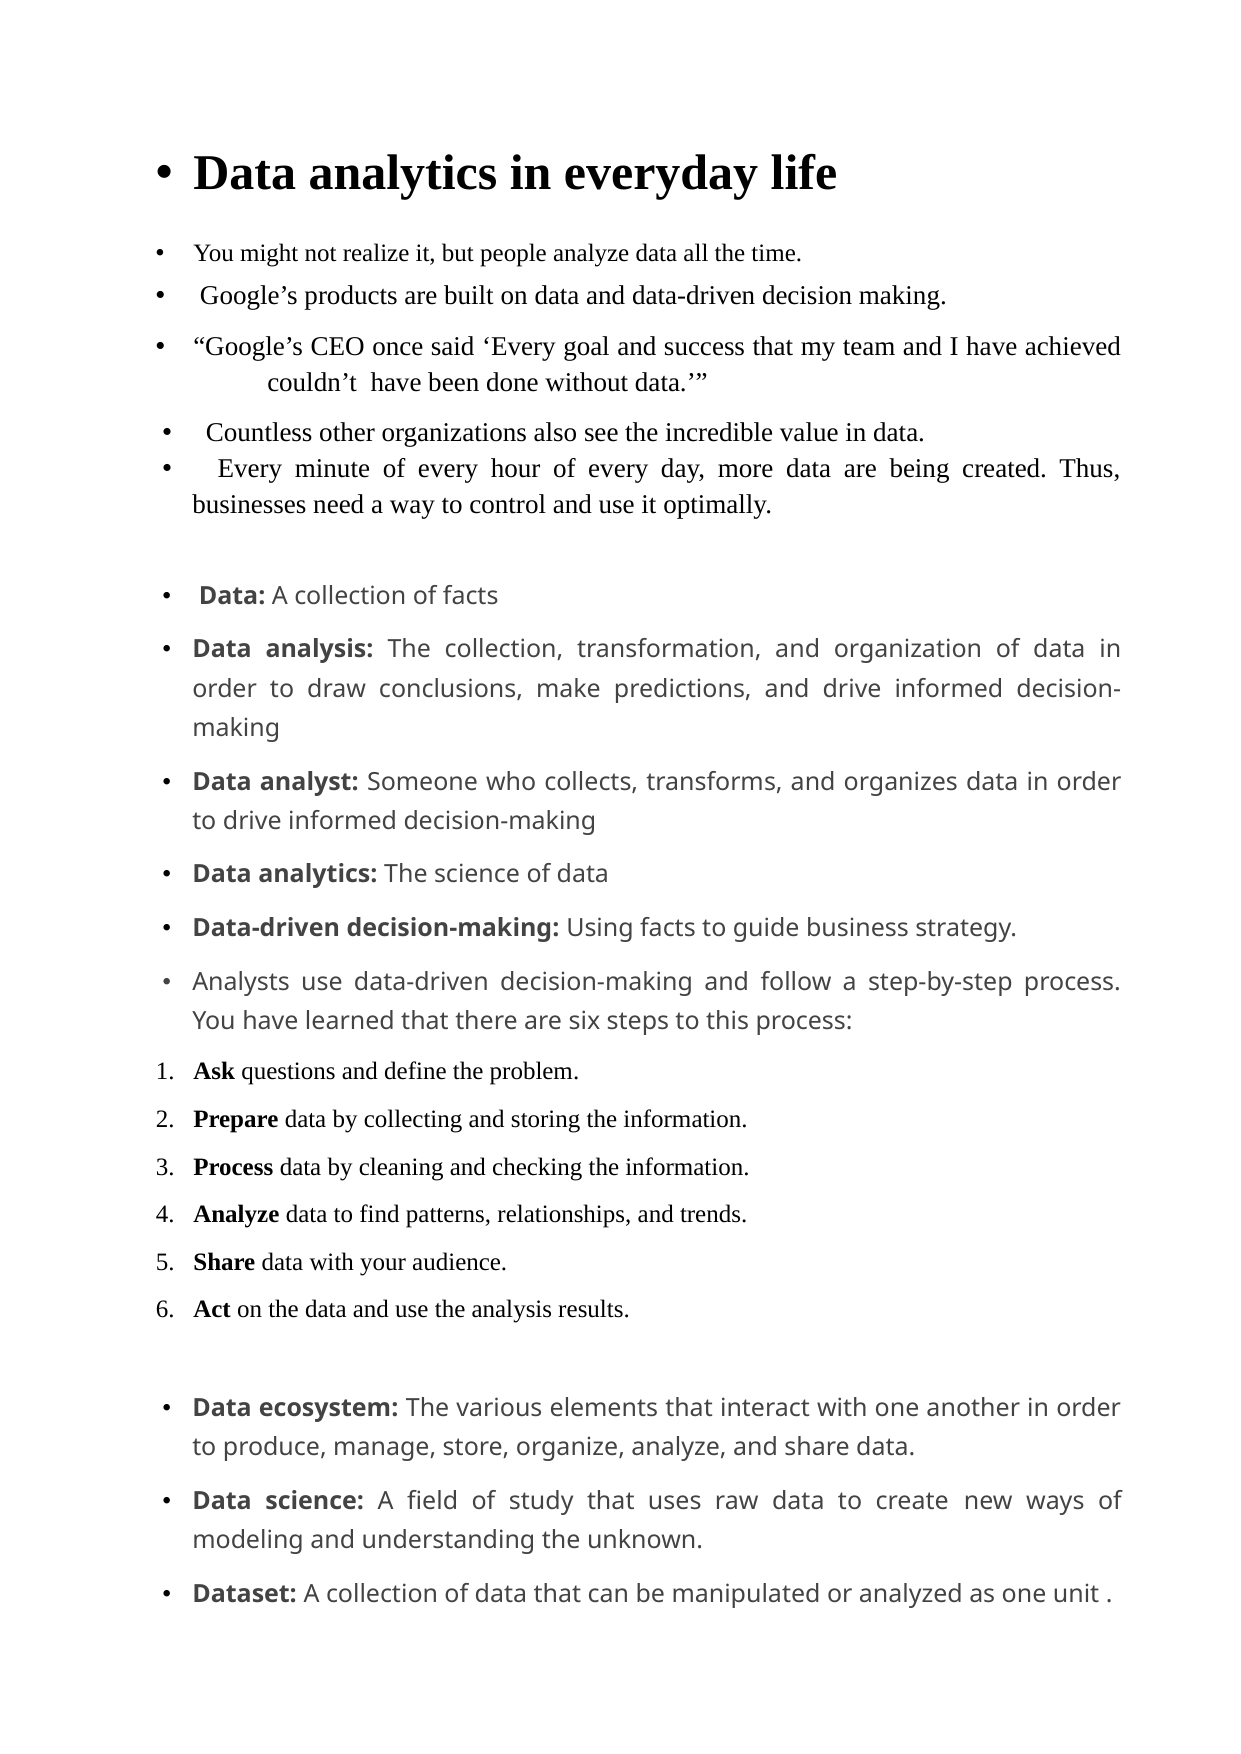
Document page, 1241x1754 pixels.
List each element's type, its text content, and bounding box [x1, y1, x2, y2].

subtitle You might not realize it, but people analyze data all the time. [156, 238, 1122, 267]
list Data ecosystem: The various elements that interact with one another in order to produce, manage, store, organize, analyze, and share data. [162, 1390, 1122, 1463]
list Data analytics: The science of data [162, 856, 1122, 890]
list Act on the data and use the analysis results. [156, 1294, 1122, 1323]
list Google’s products are built on data and data-driven decision making. [156, 279, 1122, 311]
list Share data with your audience. [156, 1247, 1122, 1276]
list Ask questions and define the problem. [156, 1056, 1122, 1085]
list Process data by cleaning and checking the information. [156, 1152, 1122, 1180]
list Every minute of every hour of every day, more data are being created. Thus, businesses need a way to control and use it optimally. [162, 452, 1122, 519]
list Data: A collection of facts [162, 577, 1122, 611]
list Data science: A field of study that uses raw data to create new ways of modeling and understanding the unknown. [162, 1483, 1122, 1556]
subtitle Data analytics in everyday life [156, 143, 1122, 201]
list Data-driven decision-making: Using facts to guide business strategy. [162, 910, 1122, 944]
list “Google’s CEO once said ‘Every goal and success that my team and I have achieved couldn’t have been done without data.’” [156, 330, 1122, 397]
list Analysts use data-driven decision-making and follow a step-by-step process. You have learned that there are six steps to this process: [162, 963, 1122, 1037]
list Data analysis: The collection, transformation, and organization of data in order to draw conclusions, make predictions, and drive informed decision-making [162, 631, 1122, 743]
list Data analyst: Someone who collects, transforms, and organizes data in order to drive informed decision-making [162, 763, 1122, 836]
list Countless other organizations also see the incredible value in data. [162, 416, 1122, 447]
list Dataset: A collection of data that can be manipulated or analyzed as one unit . [162, 1576, 1122, 1609]
list Prepare data by collecting and storing the information. [156, 1104, 1122, 1133]
list Analyze data to find patterns, relationships, and trends. [156, 1199, 1122, 1228]
